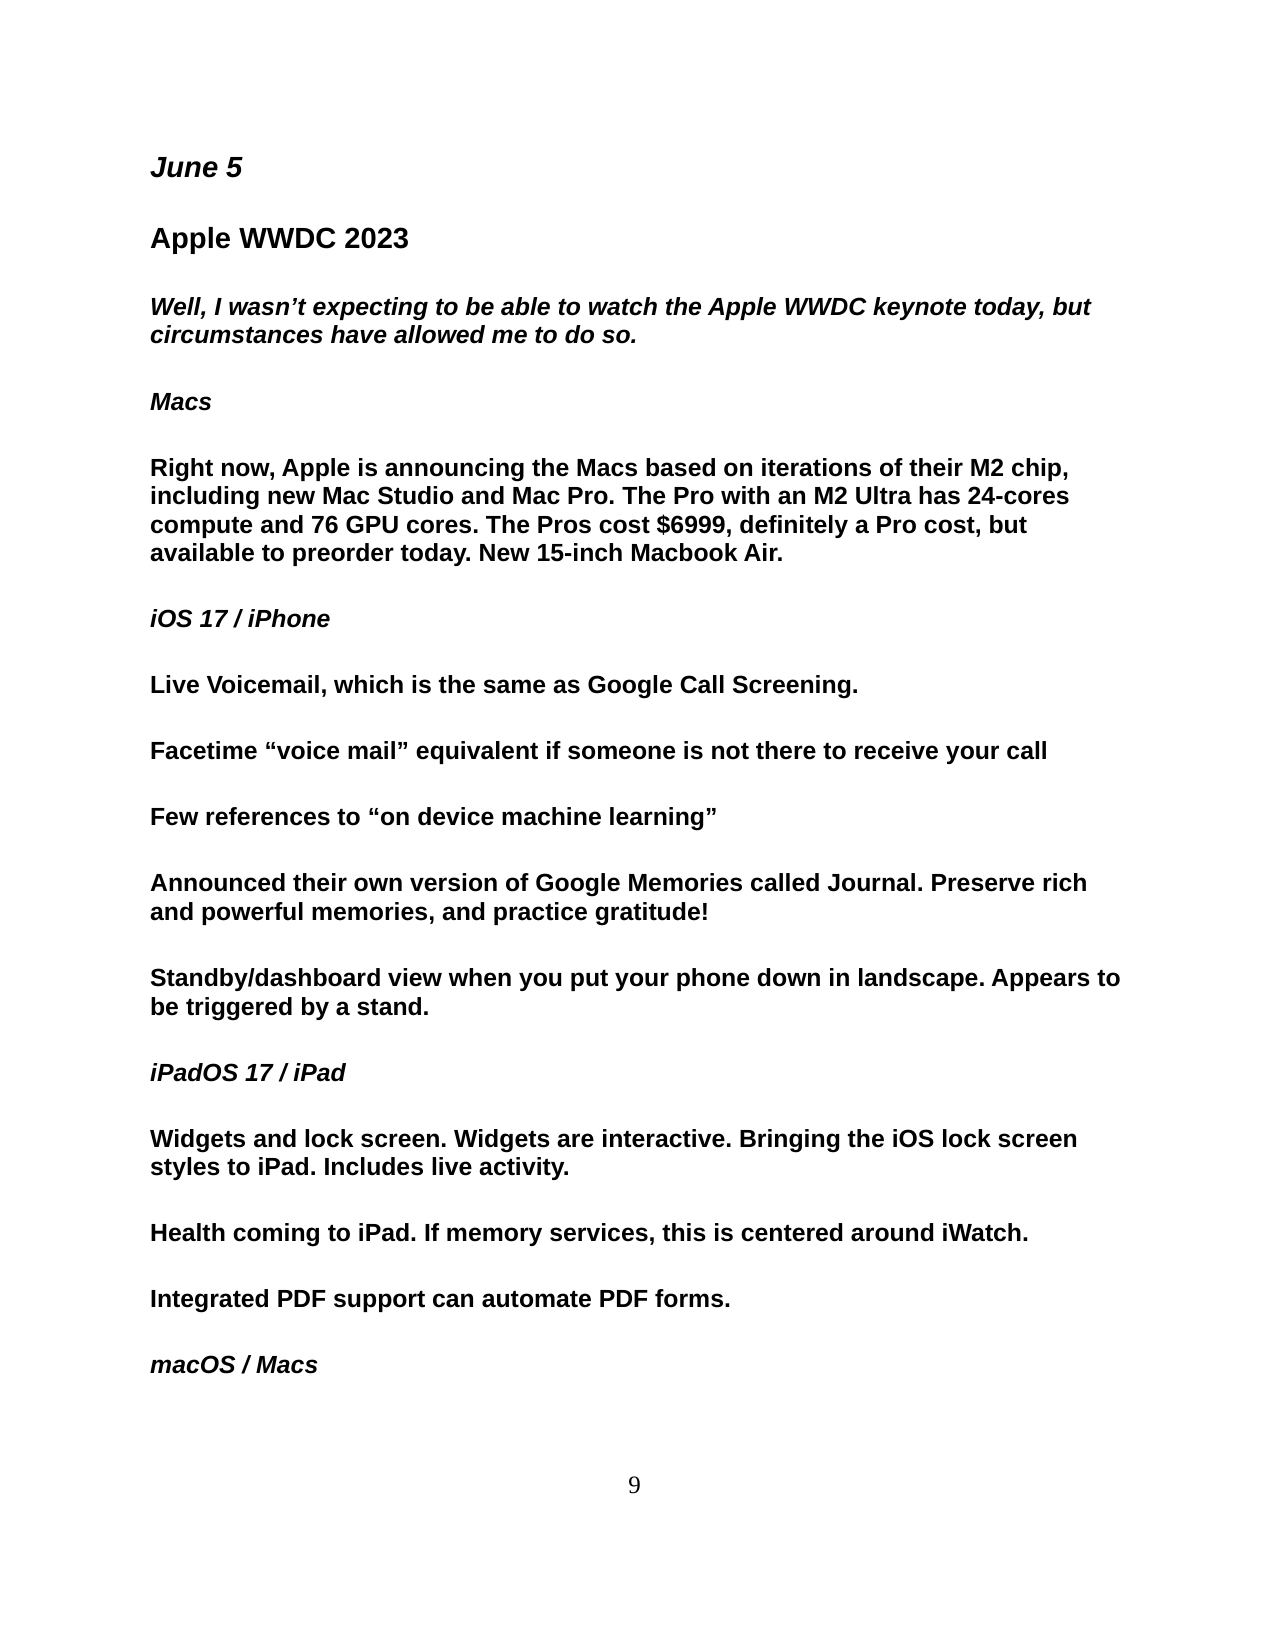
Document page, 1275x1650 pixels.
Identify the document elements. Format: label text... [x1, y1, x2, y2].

subtitle Few references to “on device machine learning” [150, 802, 1125, 831]
subtitle iOS 17 / iPhone [150, 604, 1125, 633]
subtitle iPadOS 17 / iPad [150, 1058, 1125, 1086]
subtitle Announced their own version of Google Memories called Journal. Preserve rich and powerful memories, and practice gratitude! [150, 868, 1125, 926]
subtitle Health coming to iPad. If memory services, this is centered around iWatch. [150, 1218, 1125, 1247]
subtitle June 5 [150, 150, 1125, 183]
subtitle Widgets and lock screen. Widgets are interactive. Bringing the iOS lock screen styles to iPad. Includes live activity. [150, 1124, 1125, 1181]
subtitle Standby/dashboard view when you put your phone down in landscape. Appears to be triggered by a stand. [150, 963, 1125, 1020]
subtitle Macs [150, 387, 1125, 415]
subtitle Well, I wasn’t expecting to be able to watch the Apple WWDC keynote today, but circumstances have allowed me to do so. [150, 292, 1125, 349]
subtitle Live Voicemail, which is the same as Google Call Screening. [150, 670, 1125, 699]
subtitle Facetime “voice mail” equivalent if someone is not there to receive your call [150, 736, 1125, 765]
subtitle macOS / Macs [150, 1350, 1125, 1379]
subtitle Integrated PDF support can automate PDF forms. [150, 1284, 1125, 1313]
subtitle Apple WWDC 2023 [150, 221, 1125, 254]
subtitle Right now, Apple is announcing the Macs based on iterations of their M2 chip, including new Mac Studio and Mac Pro. The Pro with an M2 Ultra has 24-cores compute and 76 GPU cores. The Pros cost $6999, definitely a Pro cost, but available to preorder today. New 15-inch Macbook Air. [150, 453, 1125, 567]
